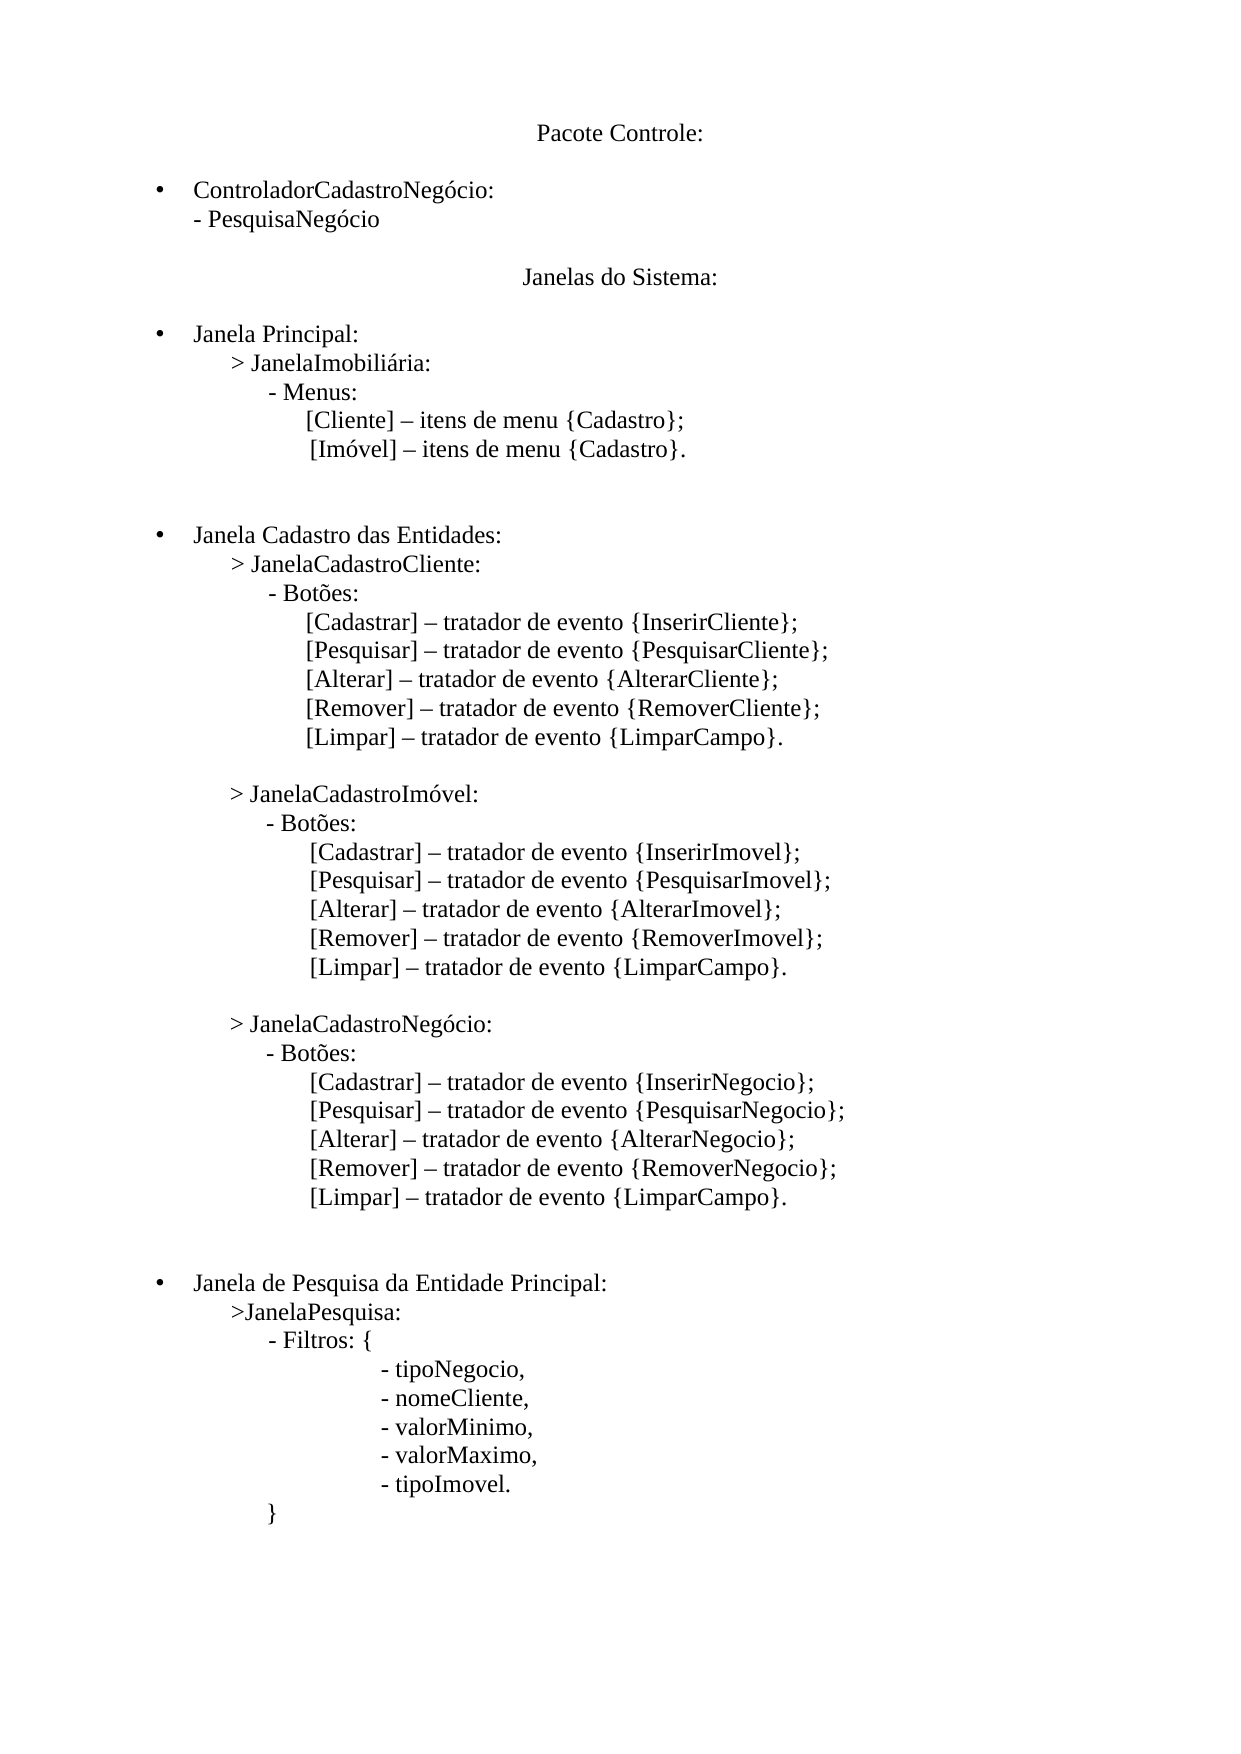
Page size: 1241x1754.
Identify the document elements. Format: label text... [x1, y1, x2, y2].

text Janelas do Sistema: [118, 262, 1122, 291]
list [Pesquisar] – tratador de evento {PesquisarCliente}; [268, 636, 1122, 664]
text } [118, 1498, 1122, 1527]
list Janela Principal: [156, 319, 1122, 348]
text - Botões: [118, 1038, 1122, 1067]
list - Botões: [231, 578, 1122, 607]
list - tipoNegocio, [343, 1354, 1122, 1383]
text [Remover] – tratador de evento {RemoverImovel}; [118, 923, 1122, 952]
list - valorMinimo, [343, 1412, 1122, 1441]
list > JanelaImobiliária: [193, 348, 1122, 377]
list - Filtros: { [231, 1326, 1122, 1354]
list [Alterar] – tratador de evento {AlterarCliente}; [268, 664, 1122, 693]
text [Pesquisar] – tratador de evento {PesquisarImovel}; [118, 866, 1122, 894]
list ControladorCadastroNegócio: [156, 176, 1122, 204]
list Janela de Pesquisa da Entidade Principal: [156, 1268, 1122, 1297]
list [Limpar] – tratador de evento {LimparCampo}. [268, 722, 1122, 751]
text [Pesquisar] – tratador de evento {PesquisarNegocio}; [118, 1096, 1122, 1124]
text [Alterar] – tratador de evento {AlterarNegocio}; [118, 1124, 1122, 1153]
list - valorMaximo, [343, 1441, 1122, 1469]
list > JanelaCadastroCliente: [193, 549, 1122, 578]
text [Limpar] – tratador de evento {LimparCampo}. [118, 1182, 1122, 1211]
text [Alterar] – tratador de evento {AlterarImovel}; [118, 894, 1122, 923]
list [Remover] – tratador de evento {RemoverCliente}; [268, 693, 1122, 722]
list - Menus: [231, 377, 1122, 406]
list - PesquisaNegócio [156, 204, 1122, 233]
list [Cadastrar] – tratador de evento {InserirCliente}; [268, 607, 1122, 636]
text > JanelaCadastroNegócio: [118, 1009, 1122, 1038]
text - Botões: [118, 808, 1122, 837]
text [Cadastrar] – tratador de evento {InserirImovel}; [118, 837, 1122, 866]
text [Remover] – tratador de evento {RemoverNegocio}; [118, 1153, 1122, 1182]
list - nomeCliente, [343, 1383, 1122, 1412]
text [Cadastrar] – tratador de evento {InserirNegocio}; [118, 1067, 1122, 1096]
text [Limpar] – tratador de evento {LimparCampo}. [118, 952, 1122, 981]
text > JanelaCadastroImóvel: [118, 779, 1122, 808]
list Janela Cadastro das Entidades: [156, 521, 1122, 549]
list [Cliente] – itens de menu {Cadastro}; [268, 406, 1122, 434]
text Pacote Controle: [118, 118, 1122, 147]
list >JanelaPesquisa: [193, 1297, 1122, 1326]
list - tipoImovel. [343, 1469, 1122, 1498]
text [Imóvel] – itens de menu {Cadastro}. [118, 434, 1122, 463]
